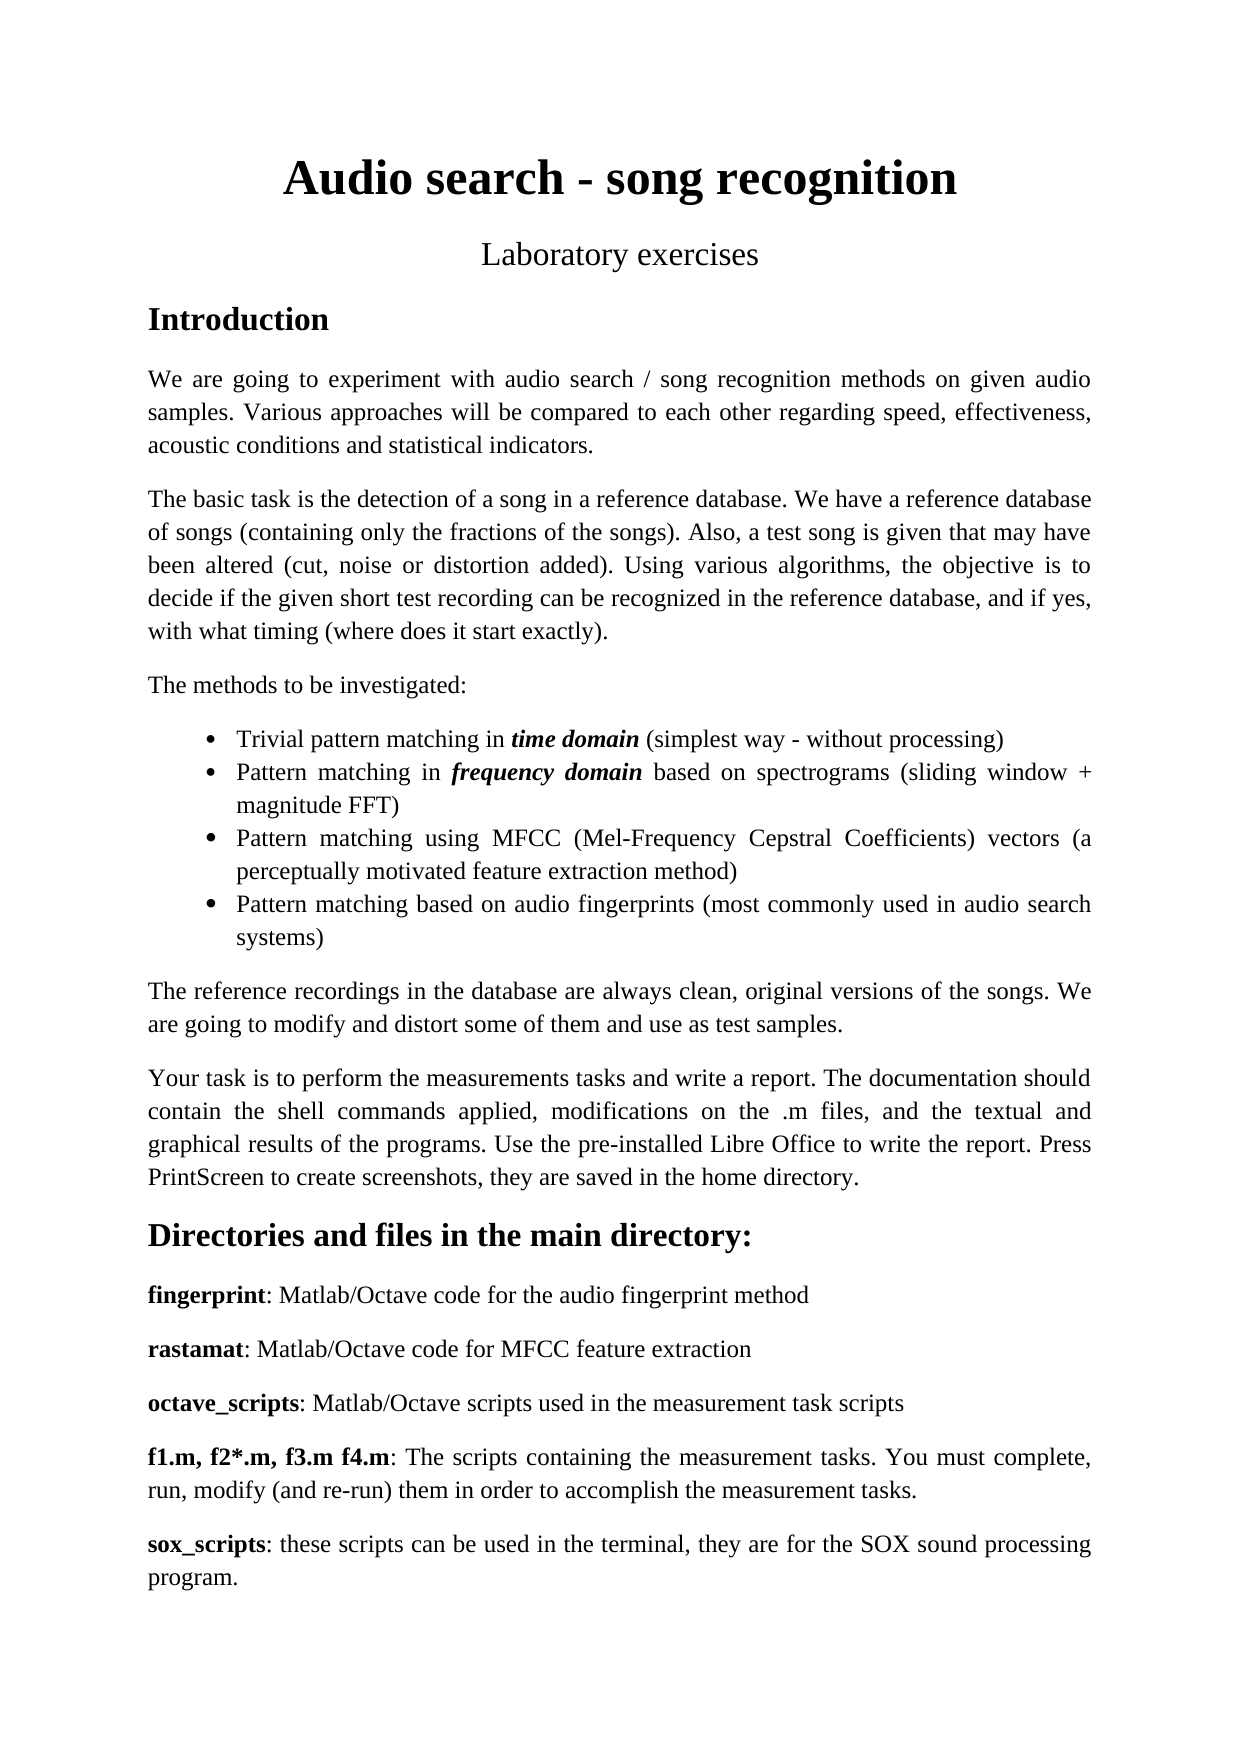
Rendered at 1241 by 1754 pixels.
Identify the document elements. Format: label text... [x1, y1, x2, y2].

text octave_scripts: Matlab/Octave scripts used in the measurement task scripts [148, 1388, 1093, 1417]
text sox_scripts: these scripts can be used in the terminal, they are for the SOX sound processing program. [148, 1529, 1093, 1591]
text The basic task is the detection of a song in a reference database. We have a reference database of songs (containing only the fractions of the songs). Also, a test song is given that may have been altered (cut, noise or distortion added). Using various algorithms, the objective is to decide if the given short test recording can be recognized in the reference database, and if yes, with what timing (where does it start exactly). [148, 484, 1093, 645]
list Pattern matching in frequency domain based on spectrograms (sliding window + magnitude FFT) [207, 757, 1093, 819]
text Audio search - song recognition [148, 148, 1093, 205]
text The reference recordings in the database are always clean, original versions of the songs. We are going to modify and distort some of them and use as test samples. [148, 976, 1093, 1038]
list Pattern matching using MFCC (Mel-Frequency Cepstral Coefficients) vectors (a perceptually motivated feature extraction method) [207, 823, 1093, 885]
text The methods to be investigated: [148, 670, 1093, 699]
text fingerprint: Matlab/Octave code for the audio fingerprint method [148, 1281, 1093, 1309]
text f1.m, f2*.m, f3.m f4.m: The scripts containing the measurement tasks. You must complete, run, modify (and re-run) them in order to accomplish the measurement tasks. [148, 1442, 1093, 1504]
list Pattern matching based on audio fingerprints (most commonly used in audio search systems) [207, 889, 1093, 951]
text rastamat: Matlab/Octave code for MFCC feature extraction [148, 1334, 1093, 1363]
text We are going to experiment with audio search / song recognition methods on given audio samples. Various approaches will be compared to each other regarding speed, effectiveness, acoustic conditions and statistical indicators. [148, 364, 1093, 459]
text Introduction [148, 299, 1093, 338]
list Trivial pattern matching in time domain (simplest way - without processing) [207, 724, 1093, 753]
text Your task is to perform the measurements tasks and write a report. The documentation should contain the shell commands applied, modifications on the .m files, and the textual and graphical results of the programs. Use the pre-installed Libre Office to write the report. Press PrintScreen to create screenshots, they are saved in the home directory. [148, 1063, 1093, 1191]
text Laboratory exercises [148, 234, 1093, 273]
text Directories and files in the main directory: [148, 1216, 1093, 1254]
